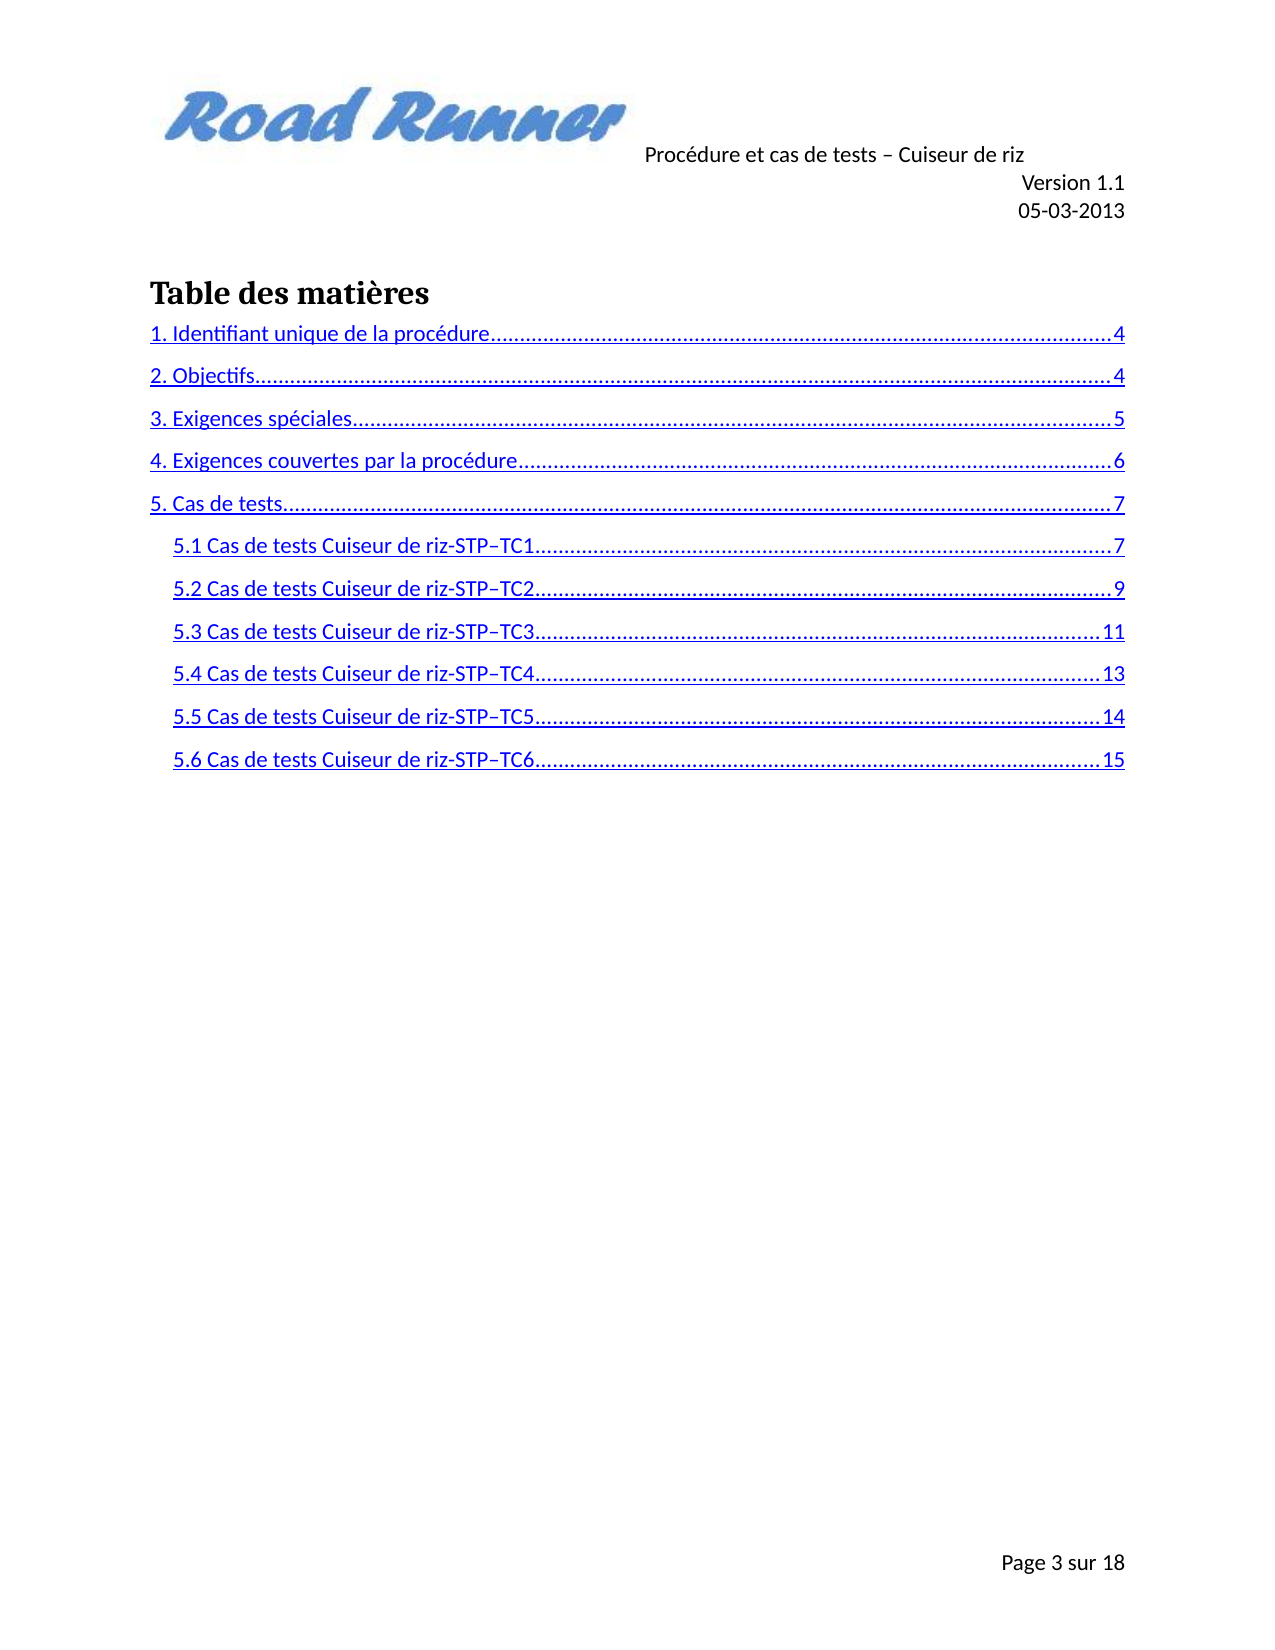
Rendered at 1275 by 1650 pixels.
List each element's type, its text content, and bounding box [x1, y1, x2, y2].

text 5.6 Cas de tests Cuiseur de riz-STP–TC6 15 [173, 745, 1125, 769]
text 2. Objectifs 4 [150, 361, 1125, 385]
text 5.3 Cas de tests Cuiseur de riz-STP–TC3 11 [173, 617, 1125, 641]
subtitle Table des matières [150, 274, 1125, 313]
text 4. Exigences couvertes par la procédure 6 [150, 446, 1125, 471]
text 5.1 Cas de tests Cuiseur de riz-STP–TC1 7 [173, 532, 1125, 556]
text 5.4 Cas de tests Cuiseur de riz-STP–TC4 13 [173, 659, 1125, 684]
text 3. Exigences spéciales 5 [150, 404, 1125, 428]
picture [150, 73, 640, 163]
text 1. Identifiant unique de la procédure 4 [150, 319, 1125, 343]
text 5.2 Cas de tests Cuiseur de riz-STP–TC2 9 [173, 574, 1125, 598]
text 5. Cas de tests 7 [150, 489, 1125, 513]
text 5.5 Cas de tests Cuiseur de riz-STP–TC5 14 [173, 702, 1125, 726]
